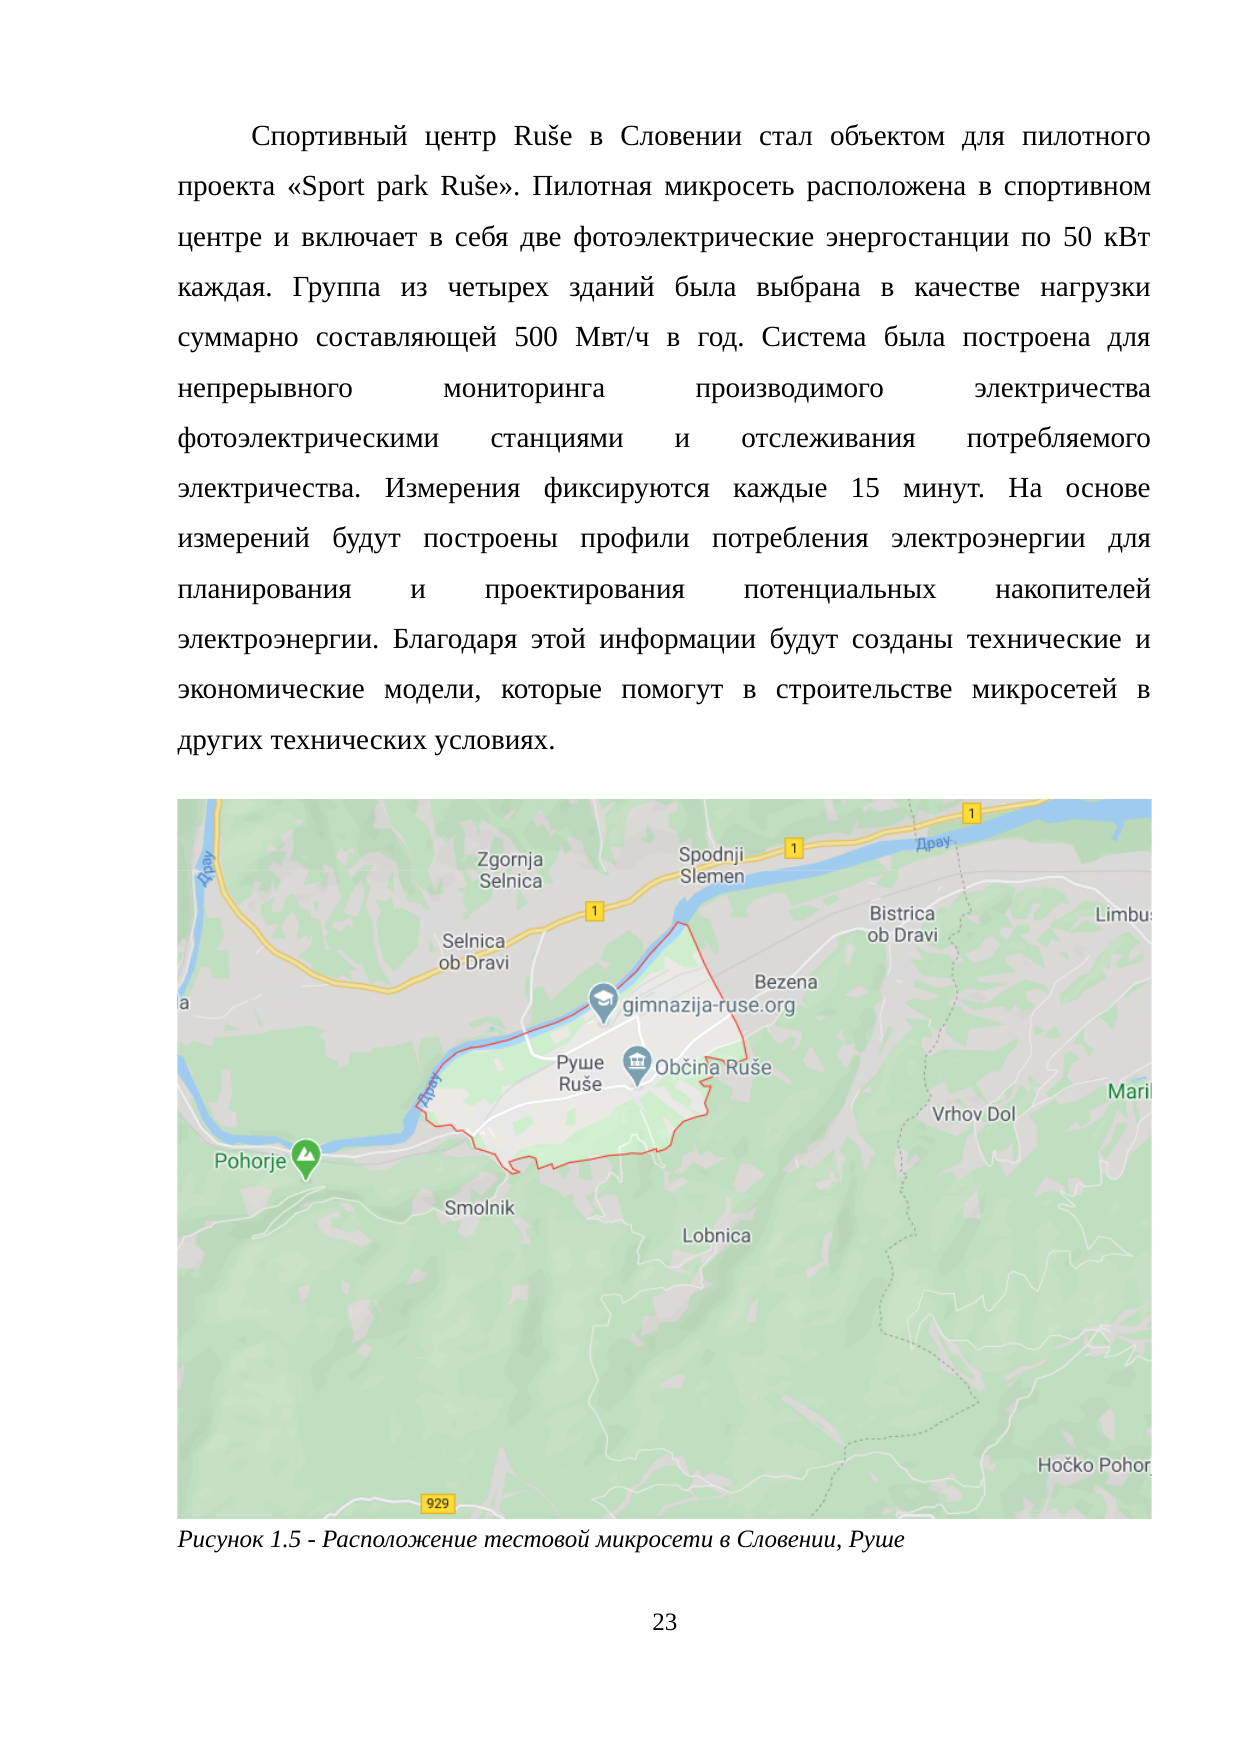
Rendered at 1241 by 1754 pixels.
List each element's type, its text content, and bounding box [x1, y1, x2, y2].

picture [177, 799, 1152, 1519]
text Рисунок 1.5 - Расположение тестовой микросети в Словении, Руше [177, 1519, 1152, 1552]
text Спортивный центр Ruše в Словении стал объектом для пилотного проекта «Sport park Ruše». Пилотная микросеть расположена в спортивном центре и включает в себя две фотоэлектрические энергостанции по 50 кВт каждая. Группа из четырех зданий была выбрана в качестве нагрузки суммарно составляющей 500 Мвт/ч в год. Система была построена для непрерывного мониторинга производимого электричества фотоэлектрическими станциями и отслеживания потребляемого электричества. Измерения фиксируются каждые 15 минут. На основе измерений будут построены профили потребления электроэнергии для планирования и проектирования потенциальных накопителей электроэнергии. Благодаря этой информации будут созданы технические и экономические модели, которые помогут в строительстве микросетей в других технических условиях. [177, 118, 1152, 755]
